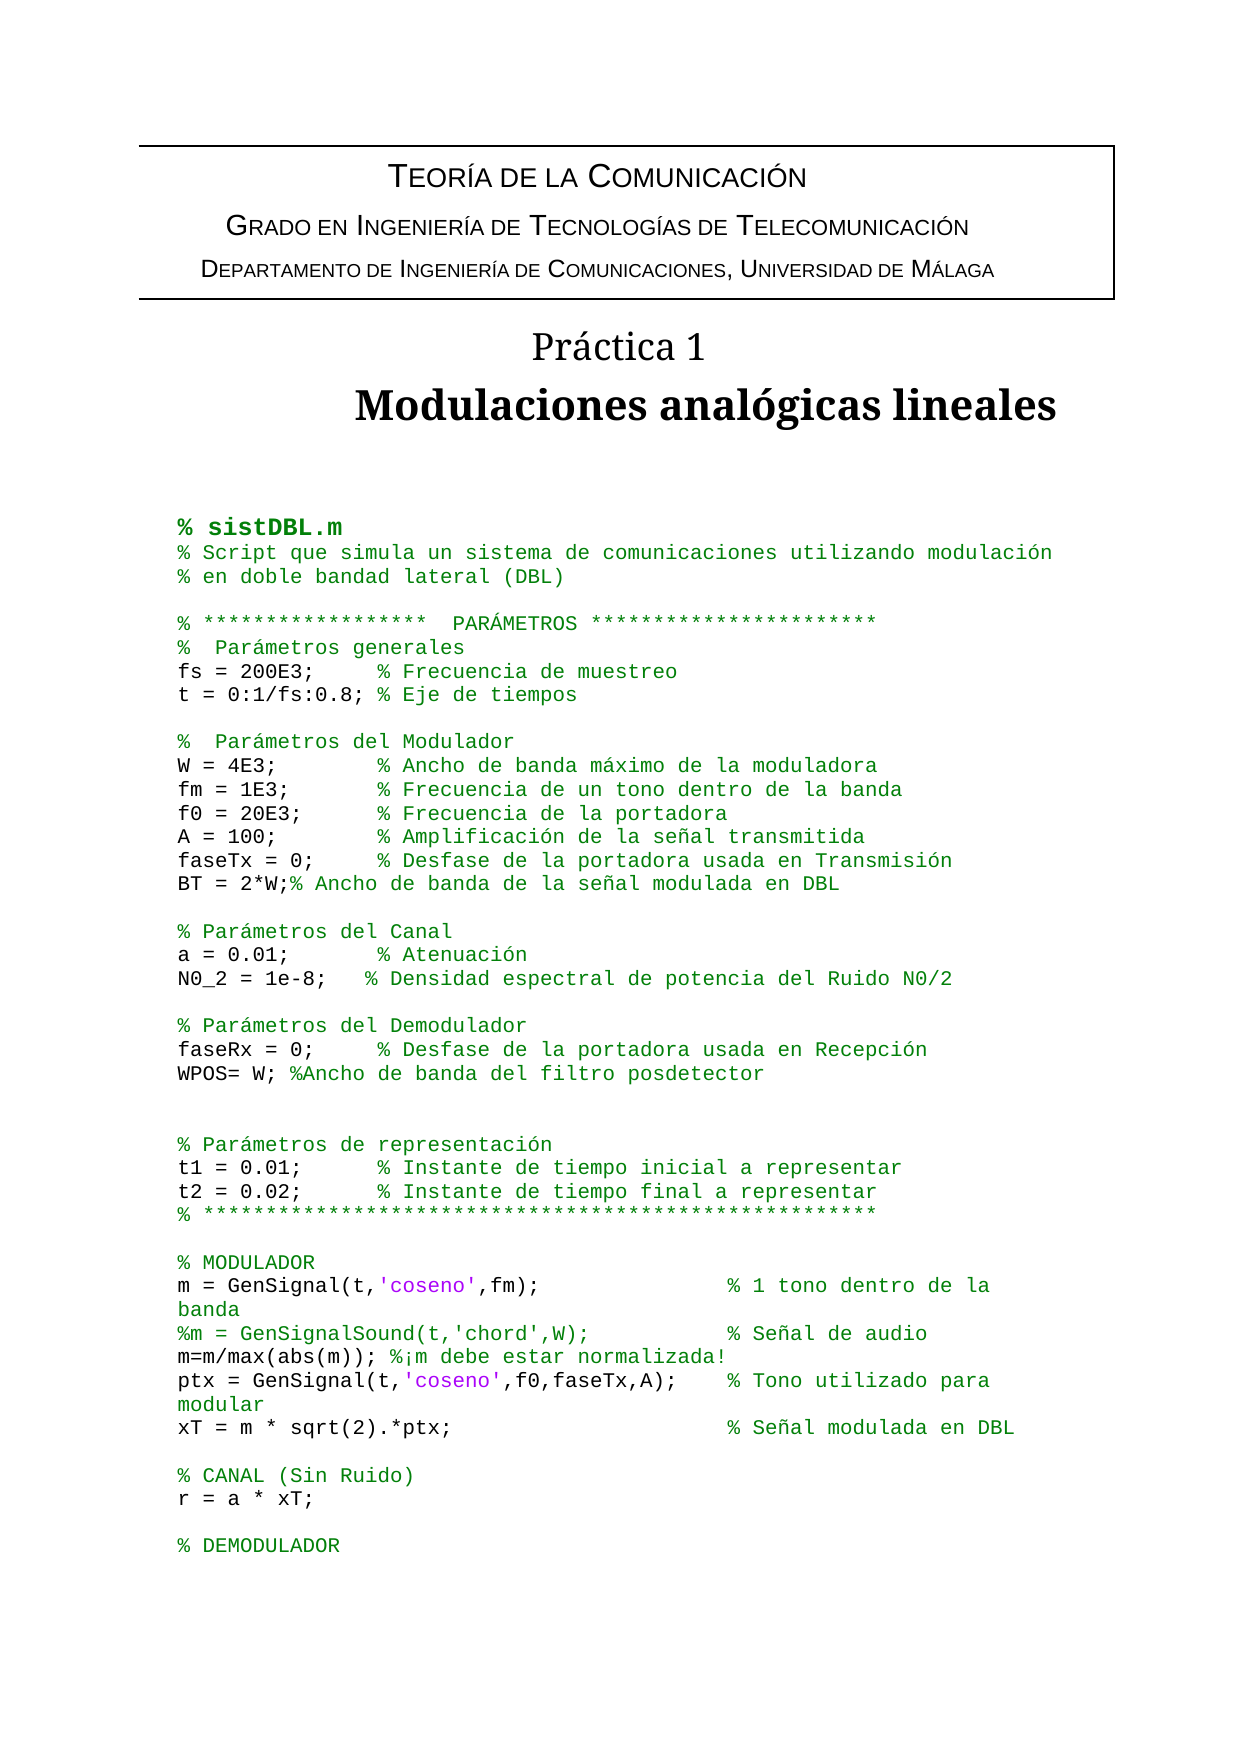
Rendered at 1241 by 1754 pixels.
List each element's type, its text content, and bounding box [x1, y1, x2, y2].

text % Parámetros de representación [177, 1133, 1063, 1157]
text f0 = 20E3; % Frecuencia de la portadora [177, 802, 1063, 826]
text % Script que simula un sistema de comunicaciones utilizando modulación [177, 542, 1063, 566]
text fm = 1E3; % Frecuencia de un tono dentro de la banda [177, 779, 1063, 802]
text r = a * xT; [177, 1488, 1063, 1512]
text t2 = 0.02; % Instante de tiempo final a representar [177, 1181, 1063, 1204]
text a = 0.01; % Atenuación [177, 944, 1063, 968]
text % Parámetros del Canal [177, 921, 1063, 944]
text % ****************************************************** [177, 1204, 1063, 1228]
text % Parámetros generales [177, 637, 1063, 661]
text GRADO EN INGENIERÍA DE TECNOLOGÍAS DE TELECOMUNICACIÓN [177, 208, 1017, 242]
text % DEMODULADOR [177, 1536, 1063, 1559]
text faseRx = 0; % Desfase de la portadora usada en Recepción [177, 1039, 1063, 1063]
text m = GenSignal(t,'coseno',fm); % 1 tono dentro de la banda [177, 1275, 1063, 1323]
text t = 0:1/fs:0.8; % Eje de tiempos [177, 684, 1063, 708]
text ptx = GenSignal(t,'coseno',f0,faseTx,A); % Tono utilizado para modular [177, 1370, 1063, 1417]
text W = 4E3; % Ancho de banda máximo de la moduladora [177, 755, 1063, 779]
text Modulaciones analógicas lineales [354, 376, 1063, 433]
text TEORÍA DE LA COMUNICACIÓN [177, 156, 1017, 195]
text % Parámetros del Modulador [177, 732, 1063, 755]
text N0_2 = 1e-8; % Densidad espectral de potencia del Ruido N0/2 [177, 968, 1063, 992]
text % sistDBL.m [177, 514, 1063, 542]
text fs = 200E3; % Frecuencia de muestreo [177, 661, 1063, 684]
text m=m/max(abs(m)); %¡m debe estar normalizada! [177, 1346, 1063, 1370]
text DEPARTAMENTO DE INGENIERÍA DE COMUNICACIONES, UNIVERSIDAD DE MÁLAGA [177, 254, 1017, 283]
text faseTx = 0; % Desfase de la portadora usada en Transmisión [177, 850, 1063, 873]
text t1 = 0.01; % Instante de tiempo inicial a representar [177, 1157, 1063, 1181]
text BT = 2*W;% Ancho de banda de la señal modulada en DBL [177, 873, 1063, 897]
text % en doble bandad lateral (DBL) [177, 566, 1063, 590]
text %m = GenSignalSound(t,'chord',W); % Señal de audio [177, 1323, 1063, 1346]
text xT = m * sqrt(2).*ptx; % Señal modulada en DBL [177, 1417, 1063, 1441]
text % ****************** PARÁMETROS *********************** [177, 613, 1063, 637]
text Práctica 1 [177, 320, 1061, 371]
text % CANAL (Sin Ruido) [177, 1464, 1063, 1488]
text WPOS= W; %Ancho de banda del filtro posdetector [177, 1063, 1063, 1086]
text % MODULADOR [177, 1252, 1063, 1275]
text % Parámetros del Demodulador [177, 1015, 1063, 1039]
text A = 100; % Amplificación de la señal transmitida [177, 826, 1063, 850]
